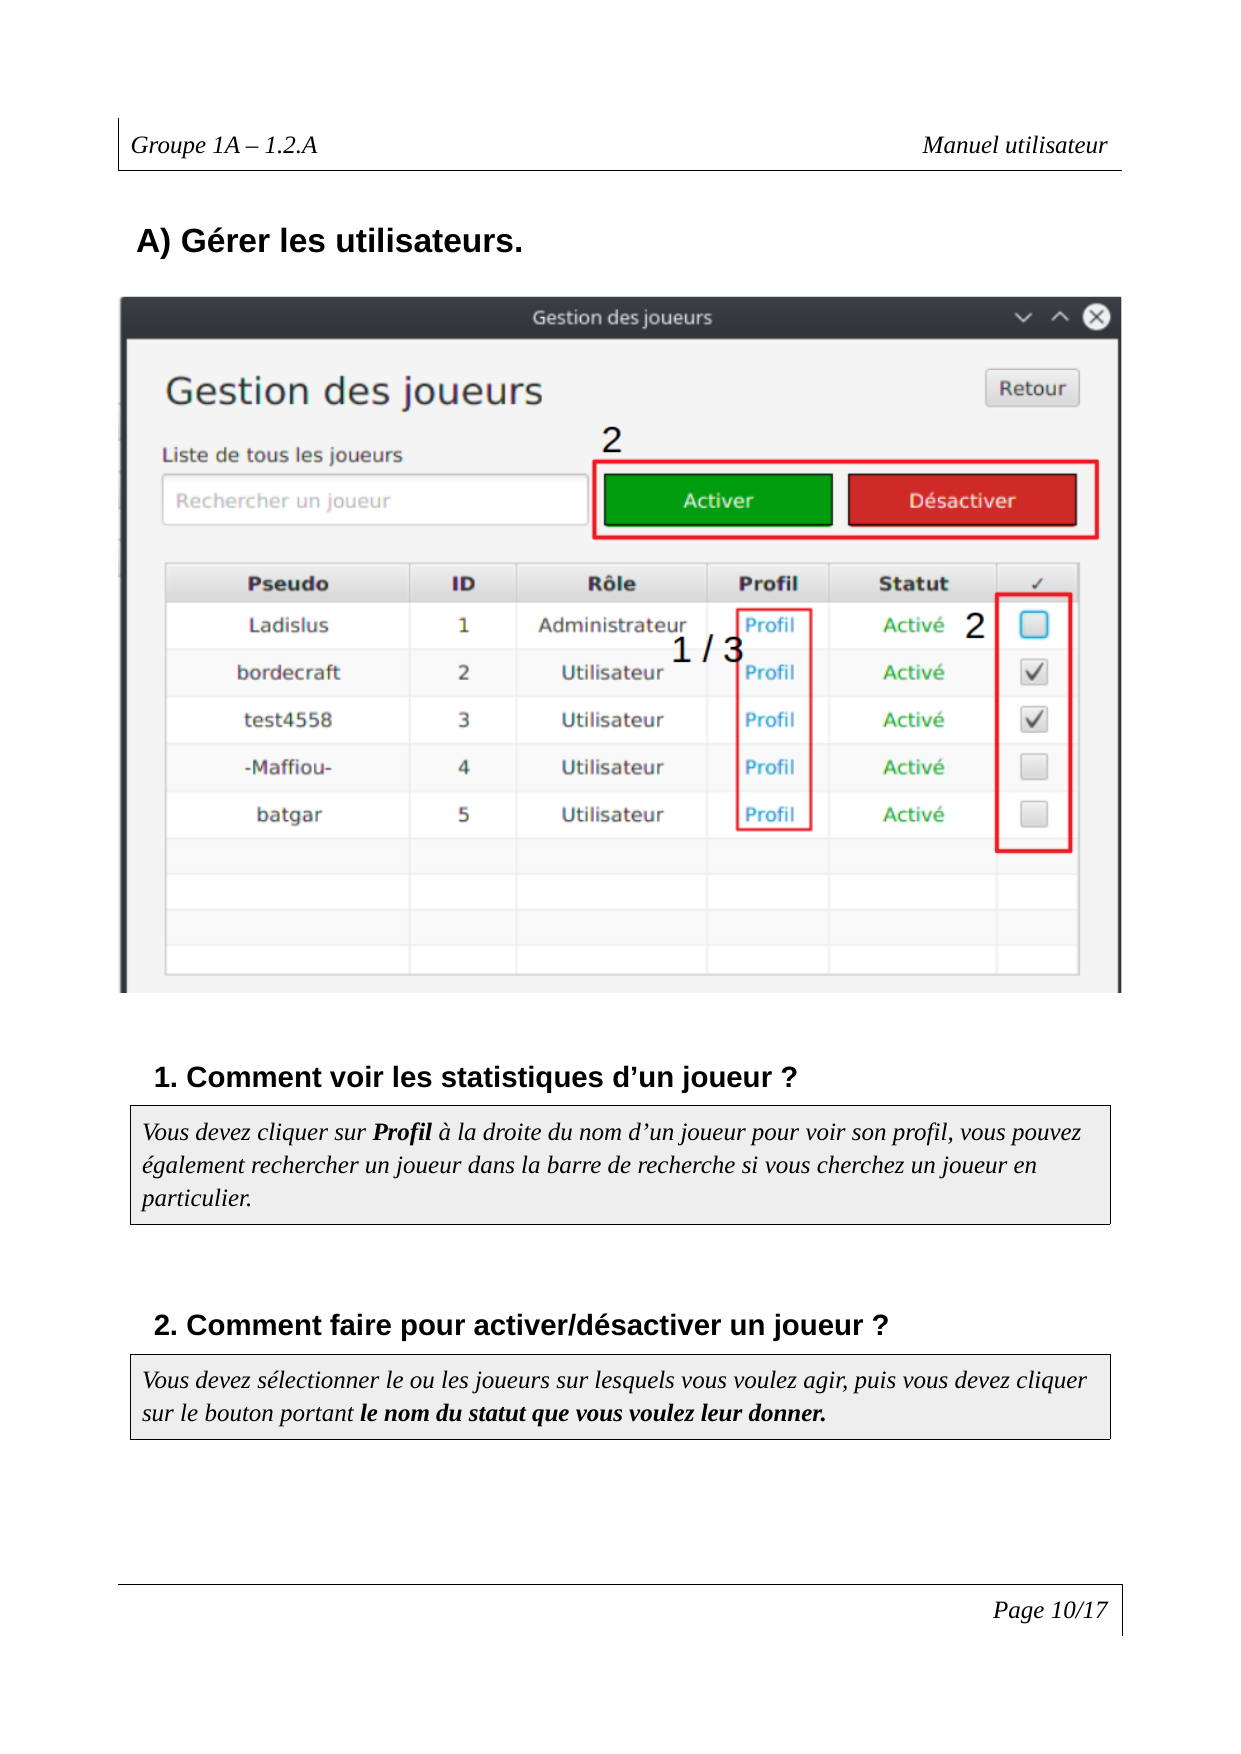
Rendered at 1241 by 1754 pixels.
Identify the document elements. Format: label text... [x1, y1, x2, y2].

text Vous devez cliquer sur Profil à la droite du nom d’un joueur pour voir son profil, vous pouvez également rechercher un joueur dans la barre de recherche si vous cherchez un joueur en particulier. [131, 1106, 1110, 1224]
text Vous devez sélectionner le ou les joueurs sur lesquels vous voulez agir, puis vous devez cliquer sur le bouton portant le nom du statut que vous voulez leur donner. [131, 1355, 1110, 1439]
picture [118, 295, 1123, 993]
subtitle Comment faire pour activer/désactiver un joueur ? [118, 1308, 1122, 1342]
subtitle Comment voir les statistiques d’un joueur ? [118, 1059, 1122, 1093]
subtitle Gérer les utilisateurs. [118, 221, 1122, 259]
